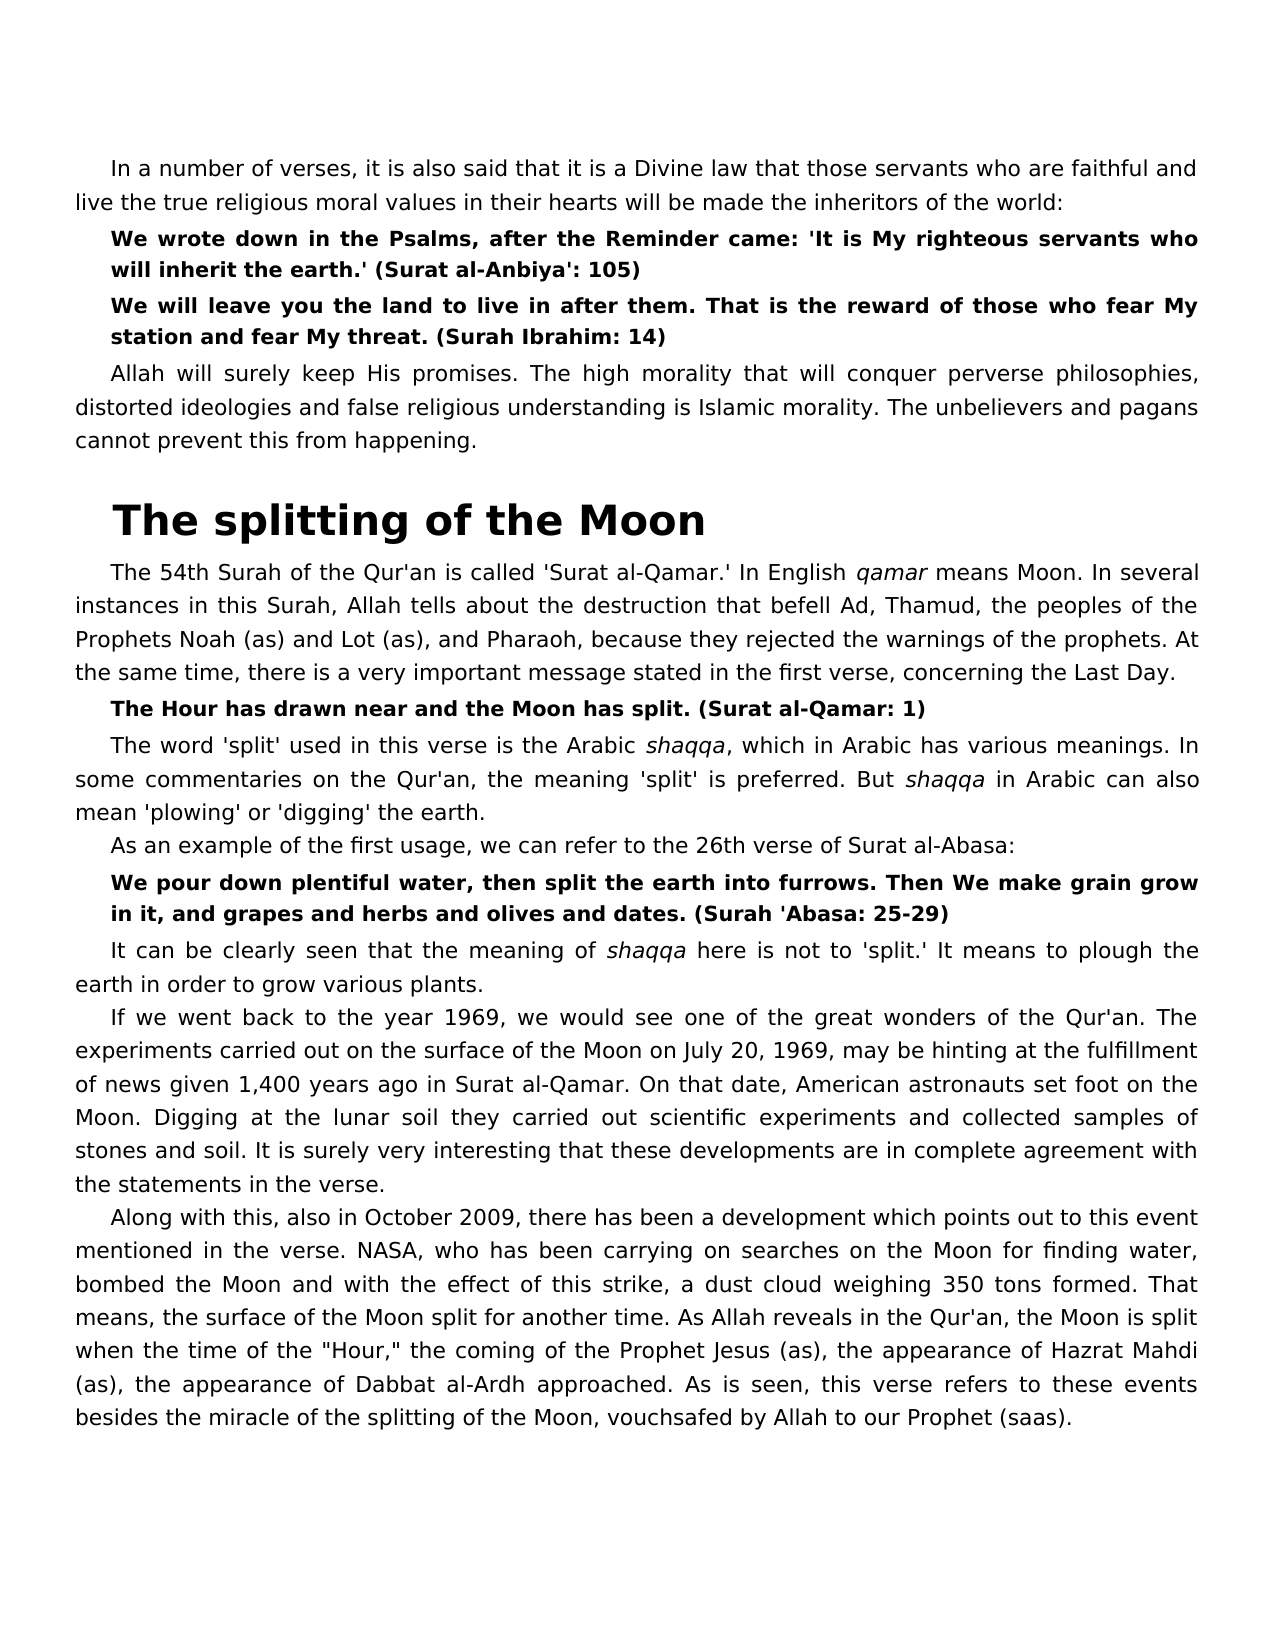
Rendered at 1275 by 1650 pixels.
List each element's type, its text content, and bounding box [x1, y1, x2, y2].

text As an example of the first usage, we can refer to the 26th verse of Surat al-Abasa: [75, 827, 1200, 861]
text If we went back to the year 1969, we would see one of the great wonders of the Qur'an. The experiments carried out on the surface of the Moon on July 20, 1969, may be hinting at the fulfillment of news given 1,400 years ago in Surat al-Qamar. On that date, American astronauts set foot on the Moon. Digging at the lunar soil they carried out scientific experiments and collected samples of stones and soil. It is surely very interesting that these developments are in complete agreement with the statements in the verse. [75, 999, 1200, 1199]
text The Hour has drawn near and the Moon has split. (Surat al-Qamar: 1) [110, 691, 1200, 723]
text Along with this, also in October 2009, there has been a development which points out to this event mentioned in the verse. NASA, who has been carrying on searches on the Moon for finding water, bombed the Moon and with the effect of this strike, a dust cloud weighing 350 tons formed. That means, the surface of the Moon split for another time. As Allah reveals in the Qur'an, the Moon is split when the time of the "Hour," the coming of the Prophet Jesus (as), the appearance of Hazrat Mahdi (as), the appearance of Dabbat al-Ardh approached. As is seen, this verse refers to these events besides the miracle of the splitting of the Moon, vouchsafed by Allah to our Prophet (saas). [75, 1199, 1200, 1432]
text Allah will surely keep His promises. The high morality that will conquer perverse philosophies, distorted ideologies and false religious understanding is Islamic morality. The unbelievers and pagans cannot prevent this from happening. [75, 355, 1200, 455]
text In a number of verses, it is also said that it is a Divine law that those servants who are faithful and live the true religious moral values in their hearts will be made the inheritors of the world: [75, 150, 1200, 217]
text It can be clearly seen that the meaning of shaqqa here is not to 'split.' It means to plough the earth in order to grow various plants. [75, 932, 1200, 999]
subtitle The splitting of the Moon [112, 497, 1200, 545]
text We will leave you the land to live in after them. That is the reward of those who fear My station and fear My threat. (Surah Ibrahim: 14) [110, 288, 1200, 351]
text We wrote down in the Psalms, after the Reminder came: 'It is My righteous servants who will inherit the earth.' (Surat al-Anbiya': 105) [110, 221, 1200, 284]
text We pour down plentiful water, then split the earth into furrows. Then We make grain grow in it, and grapes and herbs and olives and dates. (Surah 'Abasa: 25-29) [110, 865, 1200, 927]
text The 54th Surah of the Qur'an is called 'Surat al-Qamar.' In English qamar means Moon. In several instances in this Surah, Allah tells about the destruction that befell Ad, Thamud, the peoples of the Prophets Noah (as) and Lot (as), and Pharaoh, because they rejected the warnings of the prophets. At the same time, there is a very important message stated in the first verse, concerning the Last Day. [75, 554, 1200, 687]
text The word 'split' used in this verse is the Arabic shaqqa, which in Arabic has various meanings. In some commentaries on the Qur'an, the meaning 'split' is preferred. But shaqqa in Arabic can also mean 'plowing' or 'digging' the earth. [75, 727, 1200, 827]
